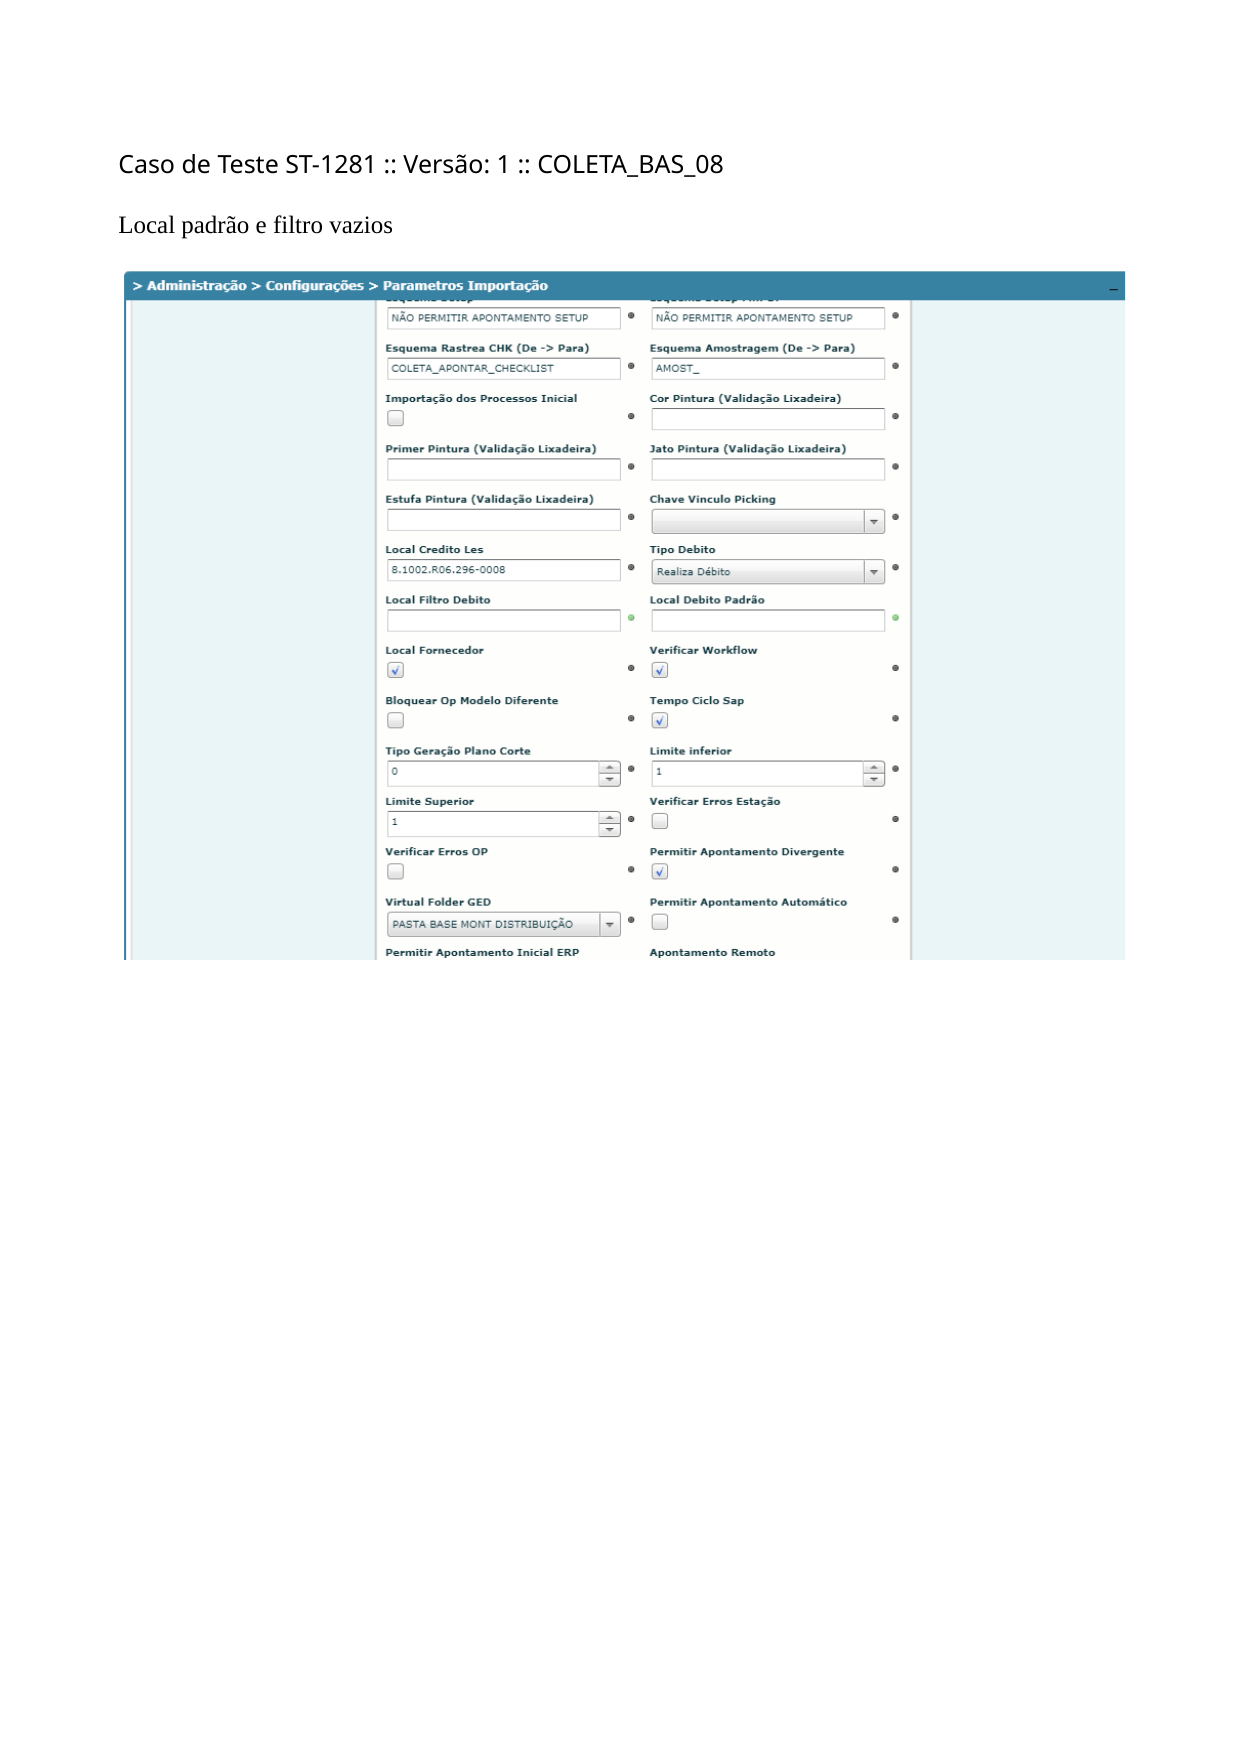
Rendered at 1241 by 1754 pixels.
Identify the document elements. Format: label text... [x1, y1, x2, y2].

text Local padrão e filtro vazios [118, 210, 1122, 238]
picture [121, 263, 1126, 960]
text Caso de Teste ST-1281 :: Versão: 1 :: COLETA_BAS_08 [118, 118, 1122, 181]
